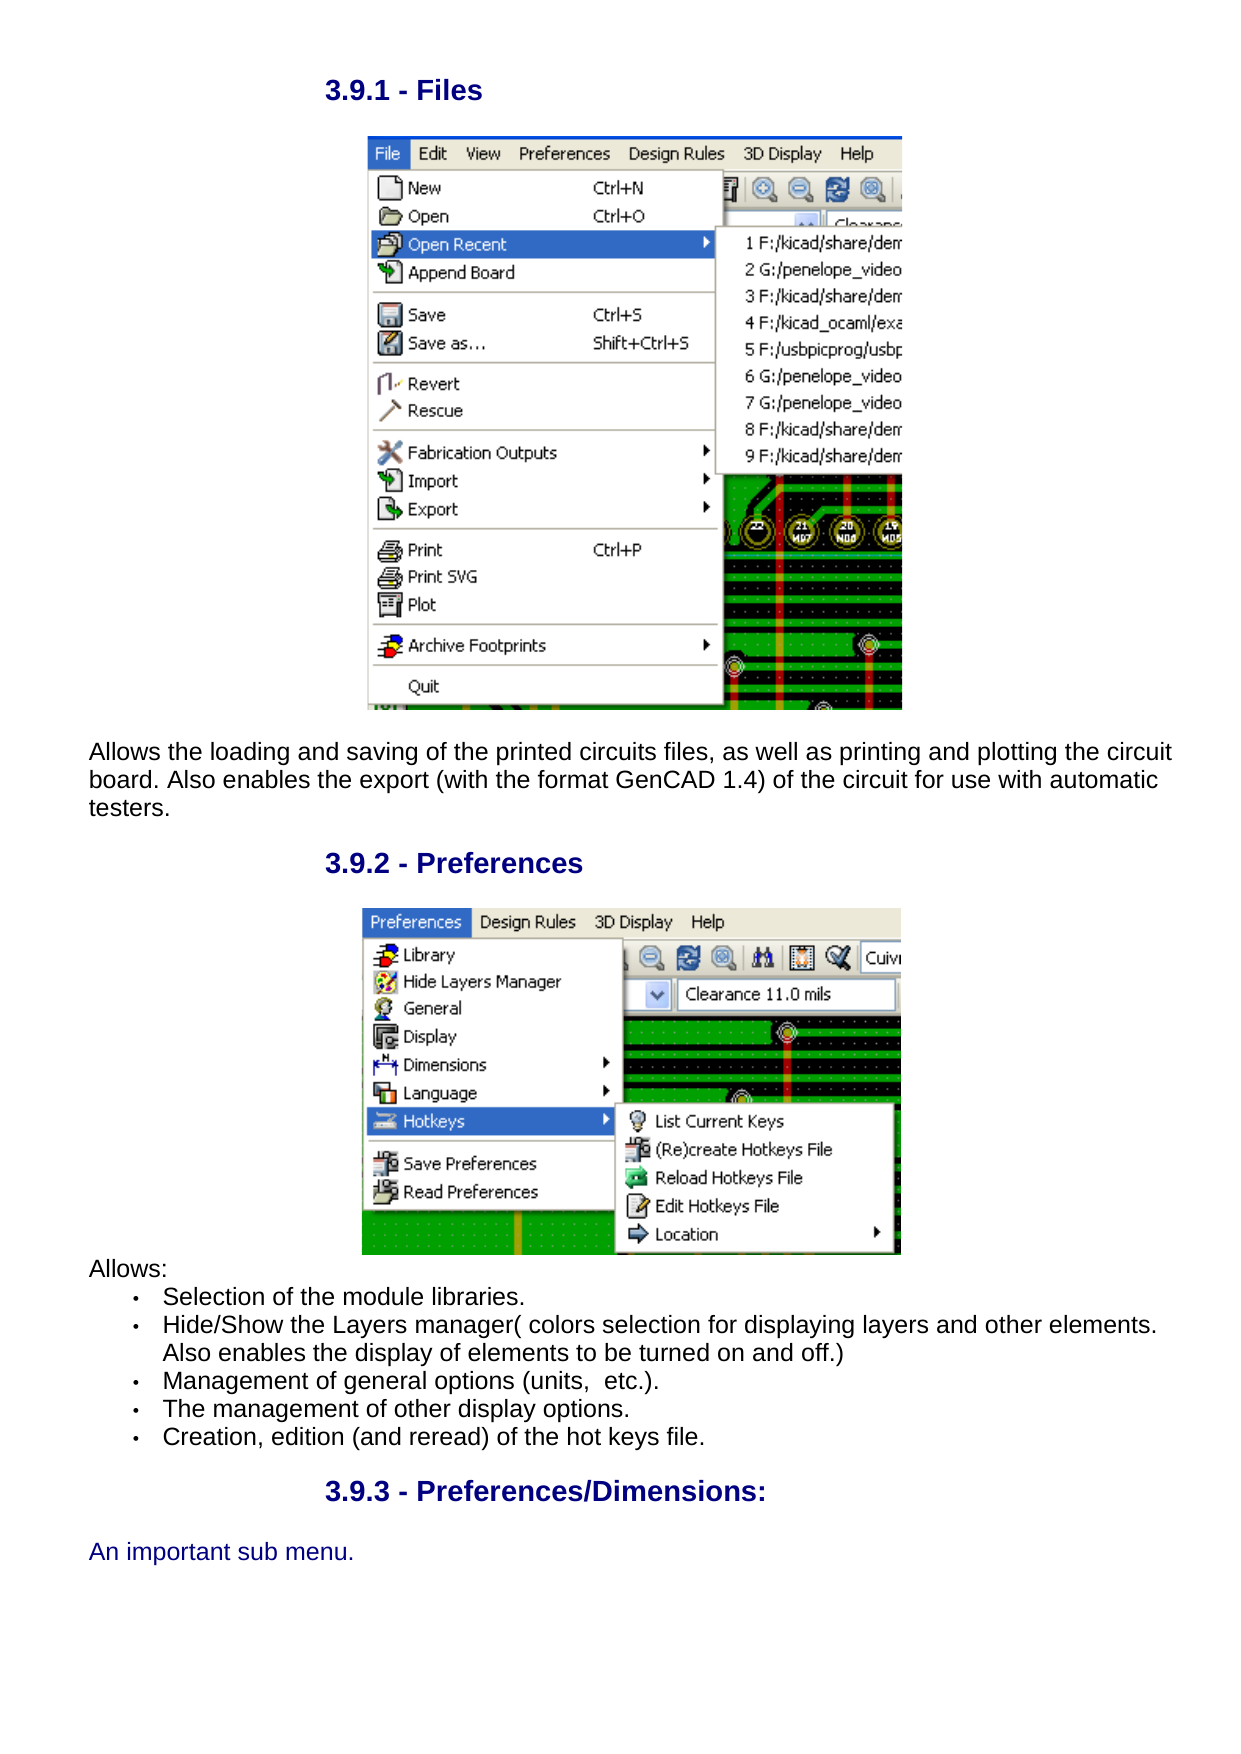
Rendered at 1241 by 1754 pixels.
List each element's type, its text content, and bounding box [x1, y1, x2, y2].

list Creation, edition (and reread) of the hot keys file. [133, 1422, 1181, 1450]
text An important sub menu. [88, 1538, 1181, 1566]
text Allows the loading and saving of the printed circuits files, as well as printing and plotting the circuit board. Also enables the export (with the format GenCAD 1.4) of the circuit for use with automatic testers. [88, 737, 1181, 822]
list Management of general options (units, etc.). [133, 1366, 1181, 1394]
text Allows: [88, 1254, 1181, 1282]
subtitle Files [325, 74, 1181, 107]
list Hide/Show the Layers manager( colors selection for displaying layers and other elements. Also enables the display of elements to be turned on and off.) [133, 1310, 1181, 1366]
subtitle Preferences [325, 847, 1181, 879]
picture [367, 136, 903, 710]
picture [361, 908, 901, 1255]
subtitle Preferences/Dimensions: [325, 1475, 1181, 1508]
list Selection of the module libraries. [133, 1282, 1181, 1310]
list The management of other display options. [133, 1394, 1181, 1422]
